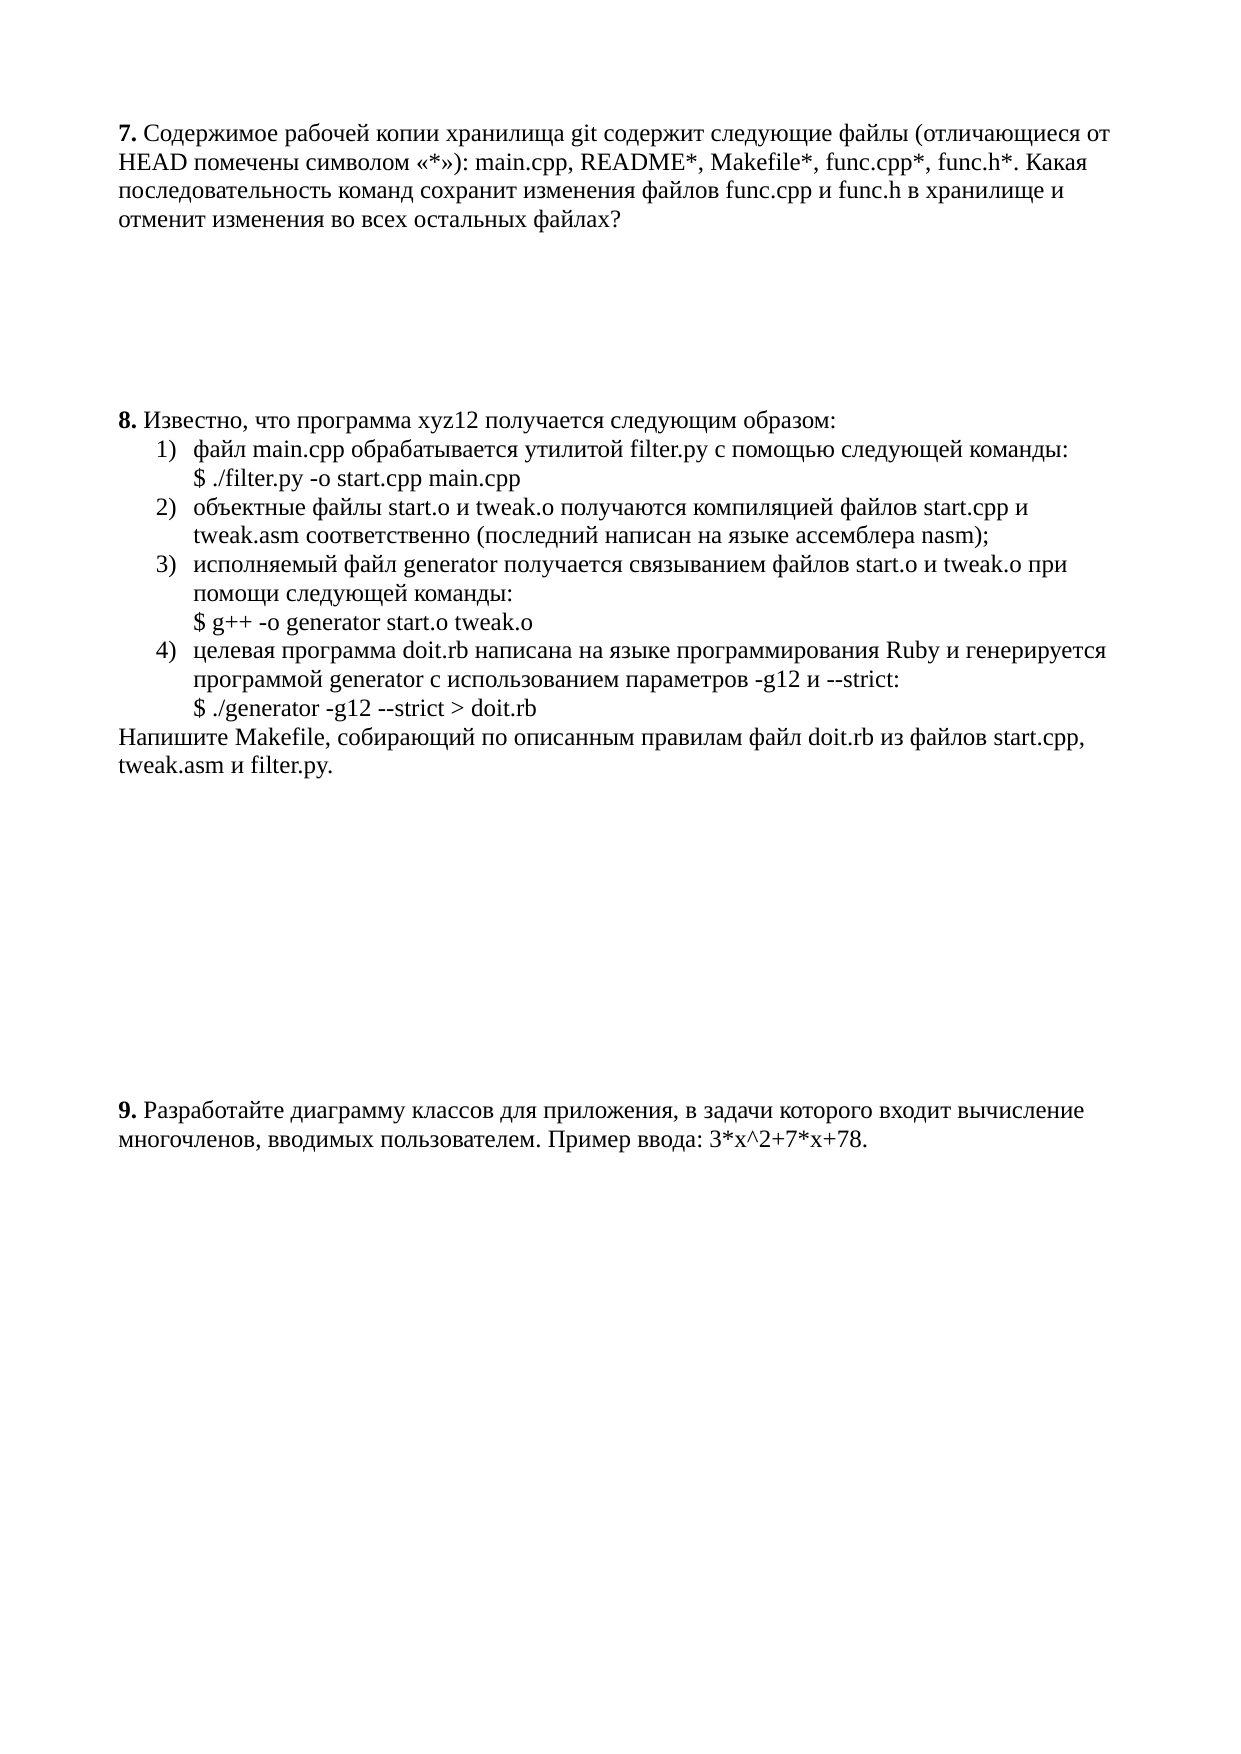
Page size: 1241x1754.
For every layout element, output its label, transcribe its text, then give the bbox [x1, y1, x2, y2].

text 9. Разработайте диаграмму классов для приложения, в задачи которого входит вычисление многочленов, вводимых пользователем. Пример ввода: 3*x^2+7*x+78. [118, 1096, 1122, 1153]
text 8. Известно, что программа xyz12 получается следующим образом: [118, 406, 1122, 434]
text Напишите Makefile, собирающий по описанным правилам файл doit.rb из файлов start.cpp, tweak.asm и filter.py. [118, 722, 1122, 779]
list объектные файлы start.o и tweak.o получаются компиляцией файлов start.cpp и tweak.asm соответственно (последний написан на языке ассемблера nasm); [156, 492, 1122, 549]
list файл main.cpp обрабатывается утилитой filter.py с помощью следующей команды: $ ./filter.py -o start.cpp main.cpp [156, 434, 1122, 492]
list исполняемый файл generator получается связыванием файлов start.o и tweak.o при помощи следующей команды: $ g++ -o generator start.o tweak.o [156, 549, 1122, 636]
text 7. Содержимое рабочей копии хранилища git содержит следующие файлы (отличающиеся от HEAD помечены символом «*»): main.cpp, README*, Makefile*, func.cpp*, func.h*. Какая последовательность команд сохранит изменения файлов func.cpp и func.h в хранилище и отменит изменения во всех остальных файлах? [118, 118, 1122, 233]
list целевая программа doit.rb написана на языке программирования Ruby и генерируется программой generator с использованием параметров -g12 и --strict: $ ./generator -g12 --strict > doit.rb [156, 636, 1122, 722]
